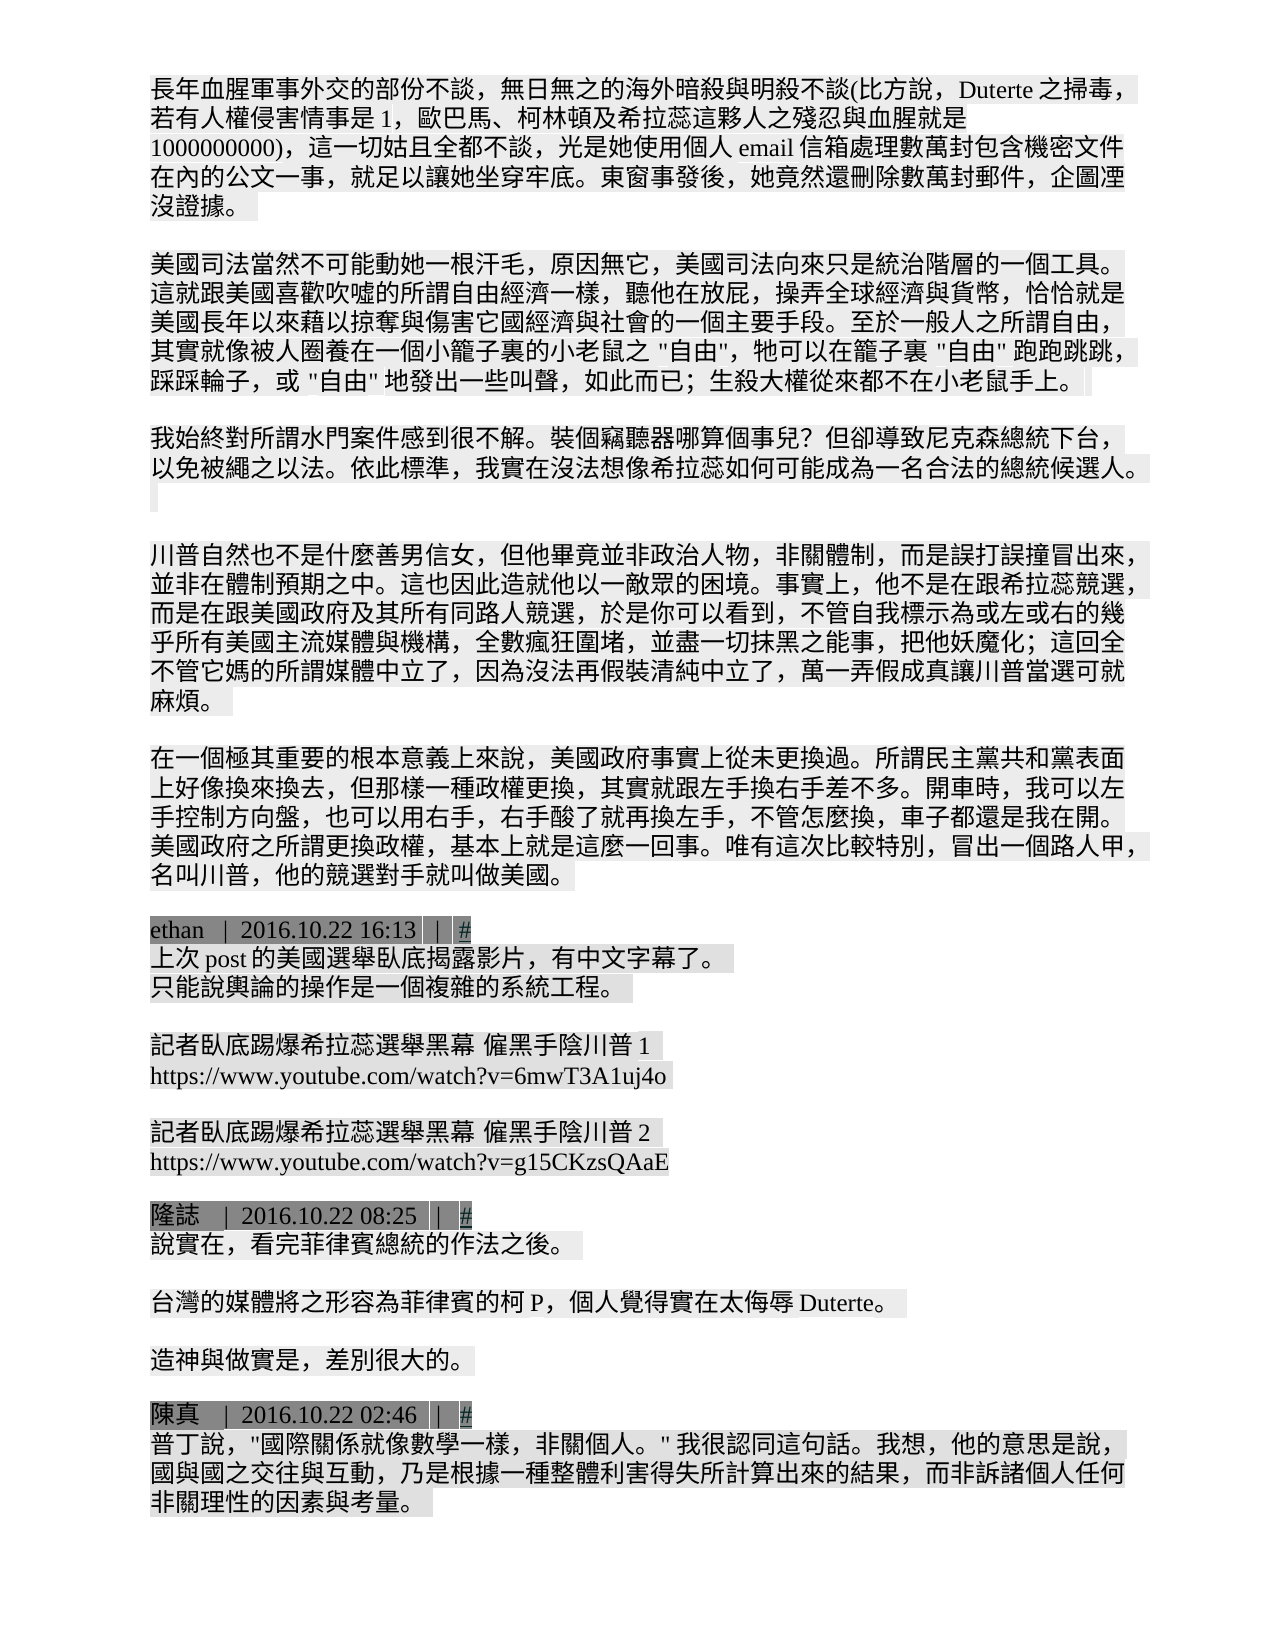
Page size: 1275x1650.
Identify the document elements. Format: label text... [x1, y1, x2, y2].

text 說實在，看完菲律賓總統的作法之後。 台灣的媒體將之形容為菲律賓的柯P，個人覺得實在太侮辱Duterte。 造神與做實是，差別很大的。 [150, 1231, 1125, 1376]
text 陳真 | 2016.10.22 02:46 | # [150, 1401, 1125, 1430]
text ethan | 2016.10.22 16:13 | # [150, 916, 1125, 944]
text 隆誌 | 2016.10.22 08:25 | # [150, 1201, 1125, 1231]
text 上次post的美國選舉臥底揭露影片，有中文字幕了。 只能說輿論的操作是一個複雜的系統工程。 記者臥底踢爆希拉蕊選舉黑幕 僱黑手陰川普1 https://www.youtube.com/watch?v=6mwT3A1uj4o 記者臥底踢爆希拉蕊選舉黑幕 僱黑手陰川普2 https://www.youtube.com/watch?v=g15CKzsQAaE [150, 944, 1125, 1176]
text 普丁說，"國際關係就像數學一樣，非關個人。" 我很認同這句話。我想，他的意思是說，國與國之交往與互動，乃是根據一種整體利害得失所計算出來的結果，而非訴諸個人任何非關理性的因素與考量。 依我看，菲律賓總統 Duterte 的種種親中抉擇與表態，雖然往往以第一人稱呈現，但骨子裏仍然是一種 "數學"，非關個人好惡。這不是什麼了不起的美德，這理當只是事物之所應然。就像一家公司的經營究竟該怎麼做，當然得把算盤拿出來打一打；在這樣一種得失衡量的理性基礎上，做出決策。因此我相信， Duterte 大捧中國的同時，雖然還順便把美國痛罵一頓，但前者之大捧，得到的卻是四千多億的中資援助與鋪橋造路以及無數商品的優惠外銷。後者之痛罵，雖然難聽，但基本上卻只是一種修辭，讓美國人面子難看，但菲美兩國之間的實質關係並沒有太大的改變。 從這裏你能看出，不管 Duterte 這個人有多少爭議言行，不管他表面上看起來如何粗野火爆，但他的頭腦顯然極其清醒而冷靜。更重要的是，他的種種盤算，毫無疑問主要著眼於菲律賓的整體長遠利益。你當然可以對其作法不認同，但你沒法否認其用心乃是為了大眾而非一己之私。 Duterte 說得很對，西方人很囂張。日常生活中，當然個個風度翩翩，言語輕柔，但在國與國的交往上卻不然。特別是美國，他是不把你當人看的，所謂盟友，其實就是狗的意思。他不是在交朋友，而是在豢養走狗，為之衝鋒陷陣當炮灰。凡是拒絕當狗的，便是敵人，而敵人就必須消滅。美國之所謂外交政策，基本上就是這樣。大部份被迫當狗的，往往當得很痛苦，很少有像台灣這麼乖巧的狗，甚至連飼料費都不用，這狗還能倒貼主人呢。所謂台獨，其實就是當狗的意思，台灣人幾時真的在乎過什麼獨立自主？ 雖說 "把政治當成數學" 不是什麼不得了的美德，這理當只是事物之所應然；全世界大部份國家的政治運作基本上都是這樣的，即便政治人物往往從中亦能獲取私利，但整體政治運作依然還是有著一套以整體利益為依歸的 "邏輯"。問題是，台灣卻不把政治當數學，毫無邏輯可言，政治人物 (特別是綠色的) 講話就跟放屁根本沒兩樣，信口開河，一夕數變，純粹就是 "玩" 政治，"搞" 政治，玩得出神入化。 特別是近二十幾年來，當披著綠油油民主自由外衣的詐騙集團興起之後，更是如此，政治不再是一種非關個人的數學，而只是一種純粹著眼於個人利益與黨派權力最大化的操弄與詐術。毫無疑問，這當然也是是一種 "計算"，但它卻不是 "數學"，沒有 "邏輯" 可言。唯有當它是一種數學時，政治才有辦法訴諸理性議論與客觀衡量。而私人利益之計算，眾人卻根本無從插嘴，無從掌握，更不用說控制了；甚至一下說黑，一下說白，沒有一句話可信。所謂政治立場，只有宣稱，無需理由，亦無演算；只有神聖結論，而無一絲議論，藉此畫分敵我，操弄選票，奪取權力與暴利。 剛念高中時，我就很仰慕林義雄。一大上學，我成為一名公開掛牌運作的黨外人士，每天接觸許多人，走入群眾，於是大一就印了名片。名片背面經常印著一些話，以表心跡，比方說最常印的一句是聖經以賽亞書： "將刀劍打成犁頭，把槍矛鑄成鐮刀。這國不舉刀攻擊那國，人們不再學習戰事。" 還有羅素的話："我隱隱地看到一個充滿喜樂的世界，在那裏，心靈得以擴展，希望無窮。" 還有一句是從林義雄寫的 "從蘭陽到霧峰" 這本書上節錄下來的一段話。他寫說： "我相信，政治是一種科學，我願抱著對就是對、錯就是錯是非分明的態度，投身政治。" 林義雄這句話，曾經深深感動年少的我，願意為之費盡青春，流盡血淚，如今卻似乎成為一種笑柄。我依然還是信仰這句話，但昔日燈塔似乎早已一一熄滅，我只能在自己心裏頭給自己點一盞燈，彷彿真能記住前塵，照亮遠方。 [150, 1430, 1125, 1546]
text 謝謝提供。這兩段影片似乎很重要，但我還沒看，只瞄了兩眼，會再找時間看： https://www.youtube.com/watch?v=6mwT3A1uj4o https://www.youtube.com/watch?v=g15CKzsQAaE 光是根據希拉蕊過去的所作所為，就該繩之以法，處以極刑。美國司法當然不可能這麼做，原因無它，美國司法向來 "刑不上大夫"。所謂司法獨立，只是一種謊言，一種純屬虛構的假象。不過，美國司法對付少數民族、弱勢者與黑人，倒是十分勇猛，很有本事，彷彿法律只是為他們而設。 希拉蕊不該具有成為任何一種美國公職候選人的資格，因為她不折不扣就是個重大罪犯。長年血腥軍事外交的部份不談，無日無之的海外暗殺與明殺不談(比方說，Duterte之掃毒，若有人權侵害情事是1，歐巴馬、柯林頓及希拉蕊這夥人之殘忍與血腥就是1000000000)，這一切姑且全都不談，光是她使用個人email信箱處理數萬封包含機密文件在內的公文一事，就足以讓她坐穿牢底。東窗事發後，她竟然還刪除數萬封郵件，企圖凐沒證據。 美國司法當然不可能動她一根汗毛，原因無它，美國司法向來只是統治階層的一個工具。這就跟美國喜歡吹噓的所謂自由經濟一樣，聽他在放屁，操弄全球經濟與貨幣，恰恰就是美國長年以來藉以掠奪與傷害它國經濟與社會的一個主要手段。至於一般人之所謂自由，其實就像被人圈養在一個小籠子裏的小老鼠之 "自由"，牠可以在籠子裏 "自由" 跑跑跳跳，踩踩輪子，或 "自由" 地發出一些叫聲，如此而已；生殺大權從來都不在小老鼠手上。 我始終對所謂水門案件感到很不解。裝個竊聽器哪算個事兒？但卻導致尼克森總統下台，以免被繩之以法。依此標準，我實在沒法想像希拉蕊如何可能成為一名合法的總統候選人。 川普自然也不是什麼善男信女，但他畢竟並非政治人物，非關體制，而是誤打誤撞冒出來，並非在體制預期之中。這也因此造就他以一敵眾的困境。事實上，他不是在跟希拉蕊競選，而是在跟美國政府及其所有同路人競選，於是你可以看到，不管自我標示為或左或右的幾乎所有美國主流媒體與機構，全數瘋狂圍堵，並盡一切抹黑之能事，把他妖魔化；這回全不管它媽的所謂媒體中立了，因為沒法再假裝清純中立了，萬一弄假成真讓川普當選可就麻煩。 在一個極其重要的根本意義上來說，美國政府事實上從未更換過。所謂民主黨共和黨表面上好像換來換去，但那樣一種政權更換，其實就跟左手換右手差不多。開車時，我可以左手控制方向盤，也可以用右手，右手酸了就再換左手，不管怎麼換，車子都還是我在開。美國政府之所謂更換政權，基本上就是這麼一回事。唯有這次比較特別，冒出一個路人甲，名叫川普，他的競選對手就叫做美國。 [150, 75, 1125, 891]
